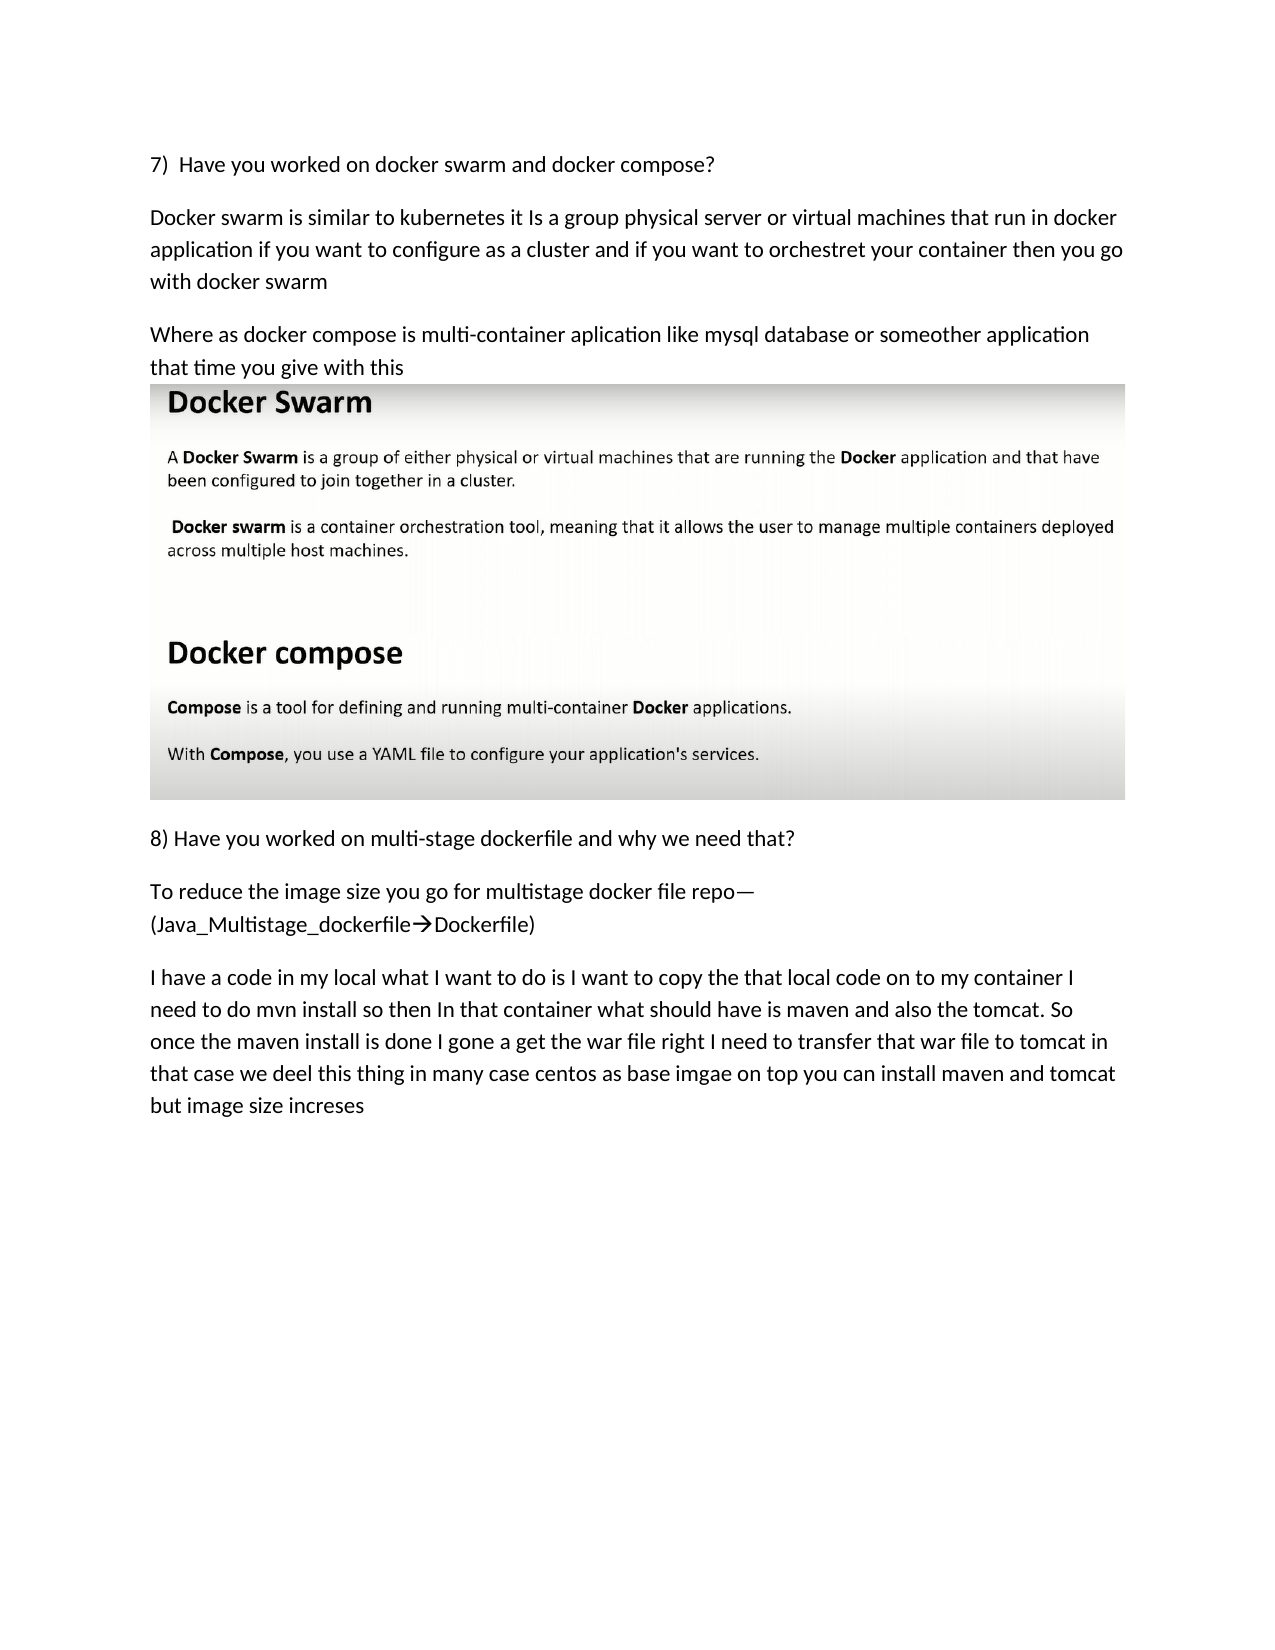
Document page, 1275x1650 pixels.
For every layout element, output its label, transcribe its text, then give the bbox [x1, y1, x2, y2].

text I have a code in my local what I want to do is I want to copy the that local code on to my container I need to do mvn install so then In that container what should have is maven and also the tomcat. So once the maven install is done I gone a get the war file right I need to transfer that war file to tomcat in that case we deel this thing in many case centos as base imgae on top you can install maven and tomcat but image size increses [150, 963, 1125, 1119]
text 7) Have you worked on docker swarm and docker compose? [150, 150, 1125, 178]
text Docker swarm is similar to kubernetes it Is a group physical server or virtual machines that run in docker application if you want to configure as a cluster and if you want to orchestret your container then you go with docker swarm [150, 203, 1125, 295]
text To reduce the image size you go for multistage docker file repo—(Java_Multistage_dockerfileDockerfile) [150, 877, 1125, 938]
text Where as docker compose is multi-container aplication like mysql database or someother application that time you give with this [150, 320, 1125, 384]
text 8) Have you worked on multi-stage dockerfile and why we need that? [150, 824, 1125, 852]
